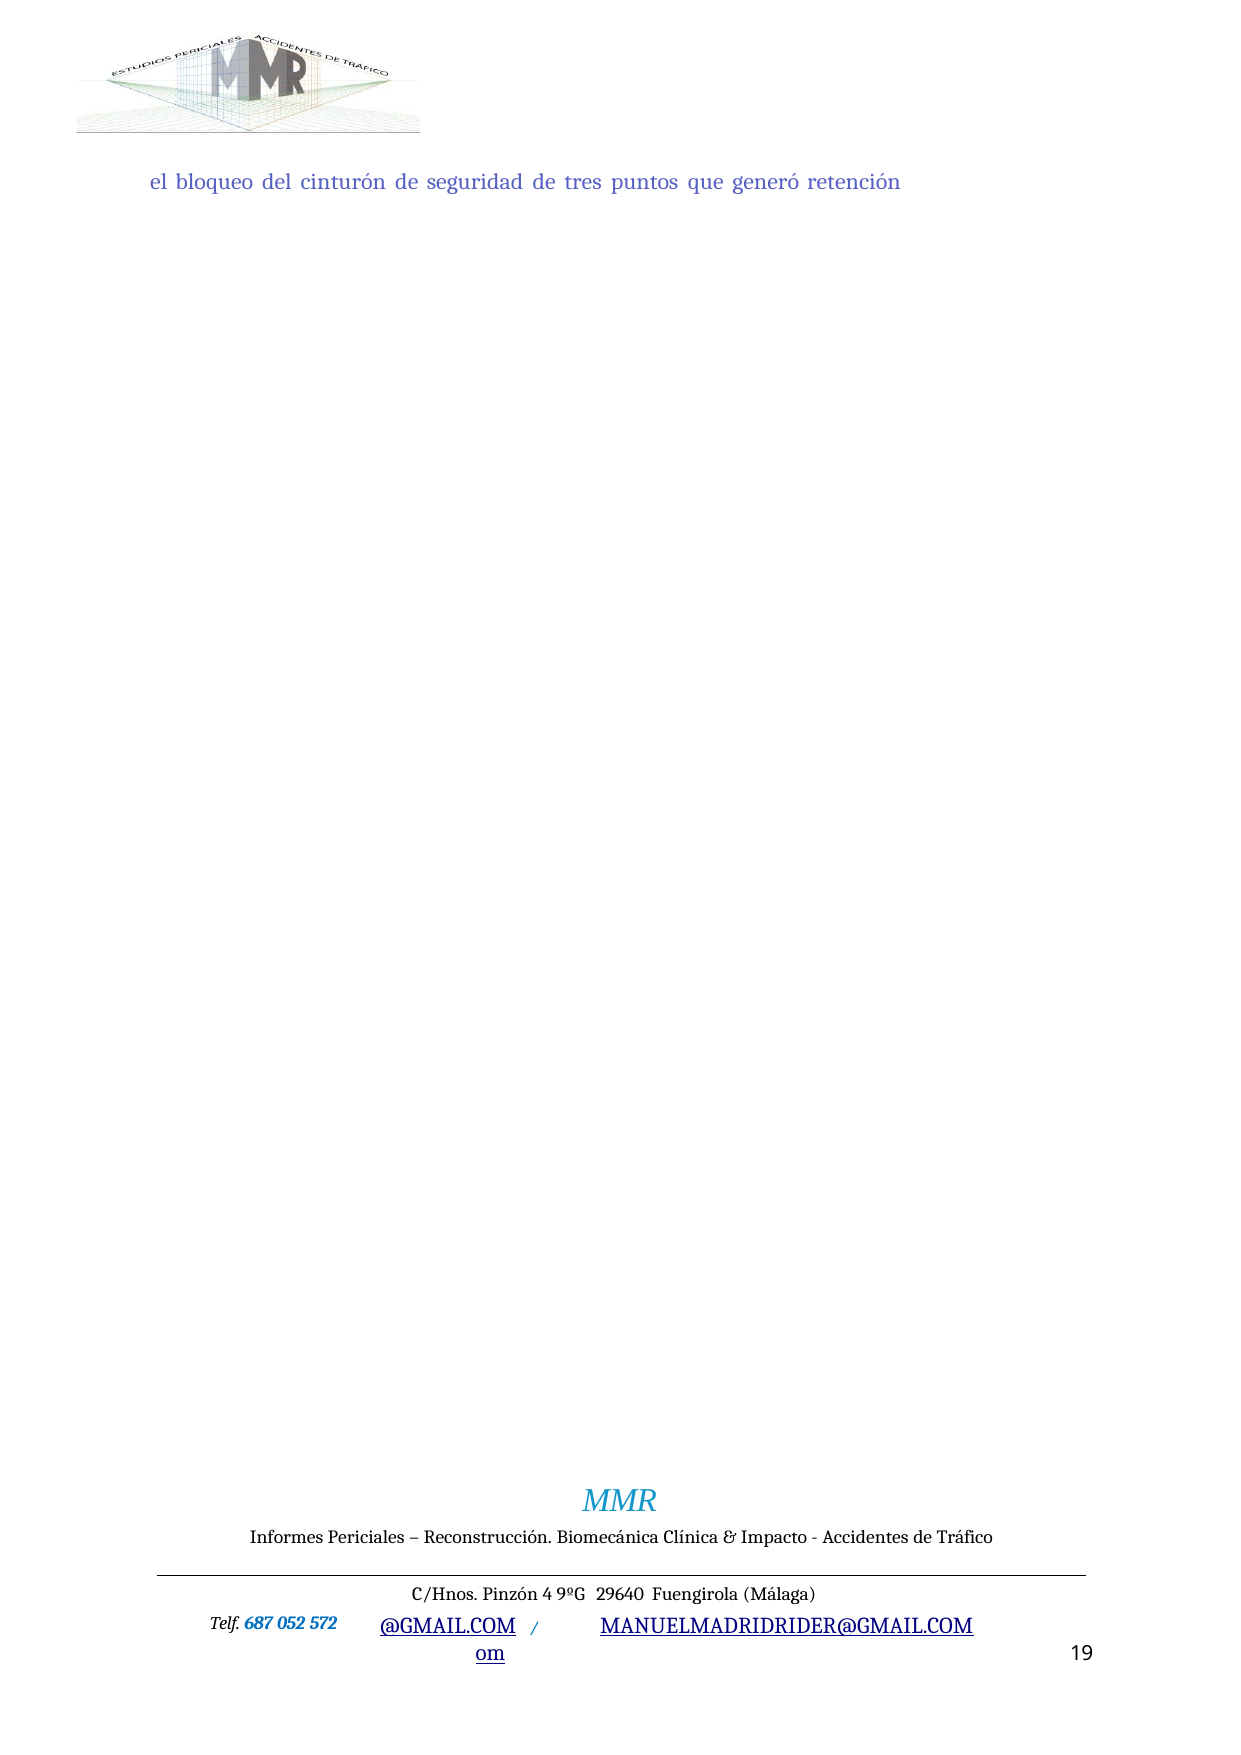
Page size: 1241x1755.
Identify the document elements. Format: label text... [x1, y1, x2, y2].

text el bloqueo del cinturón de seguridad de tres puntos que generó retención [150, 169, 1095, 195]
